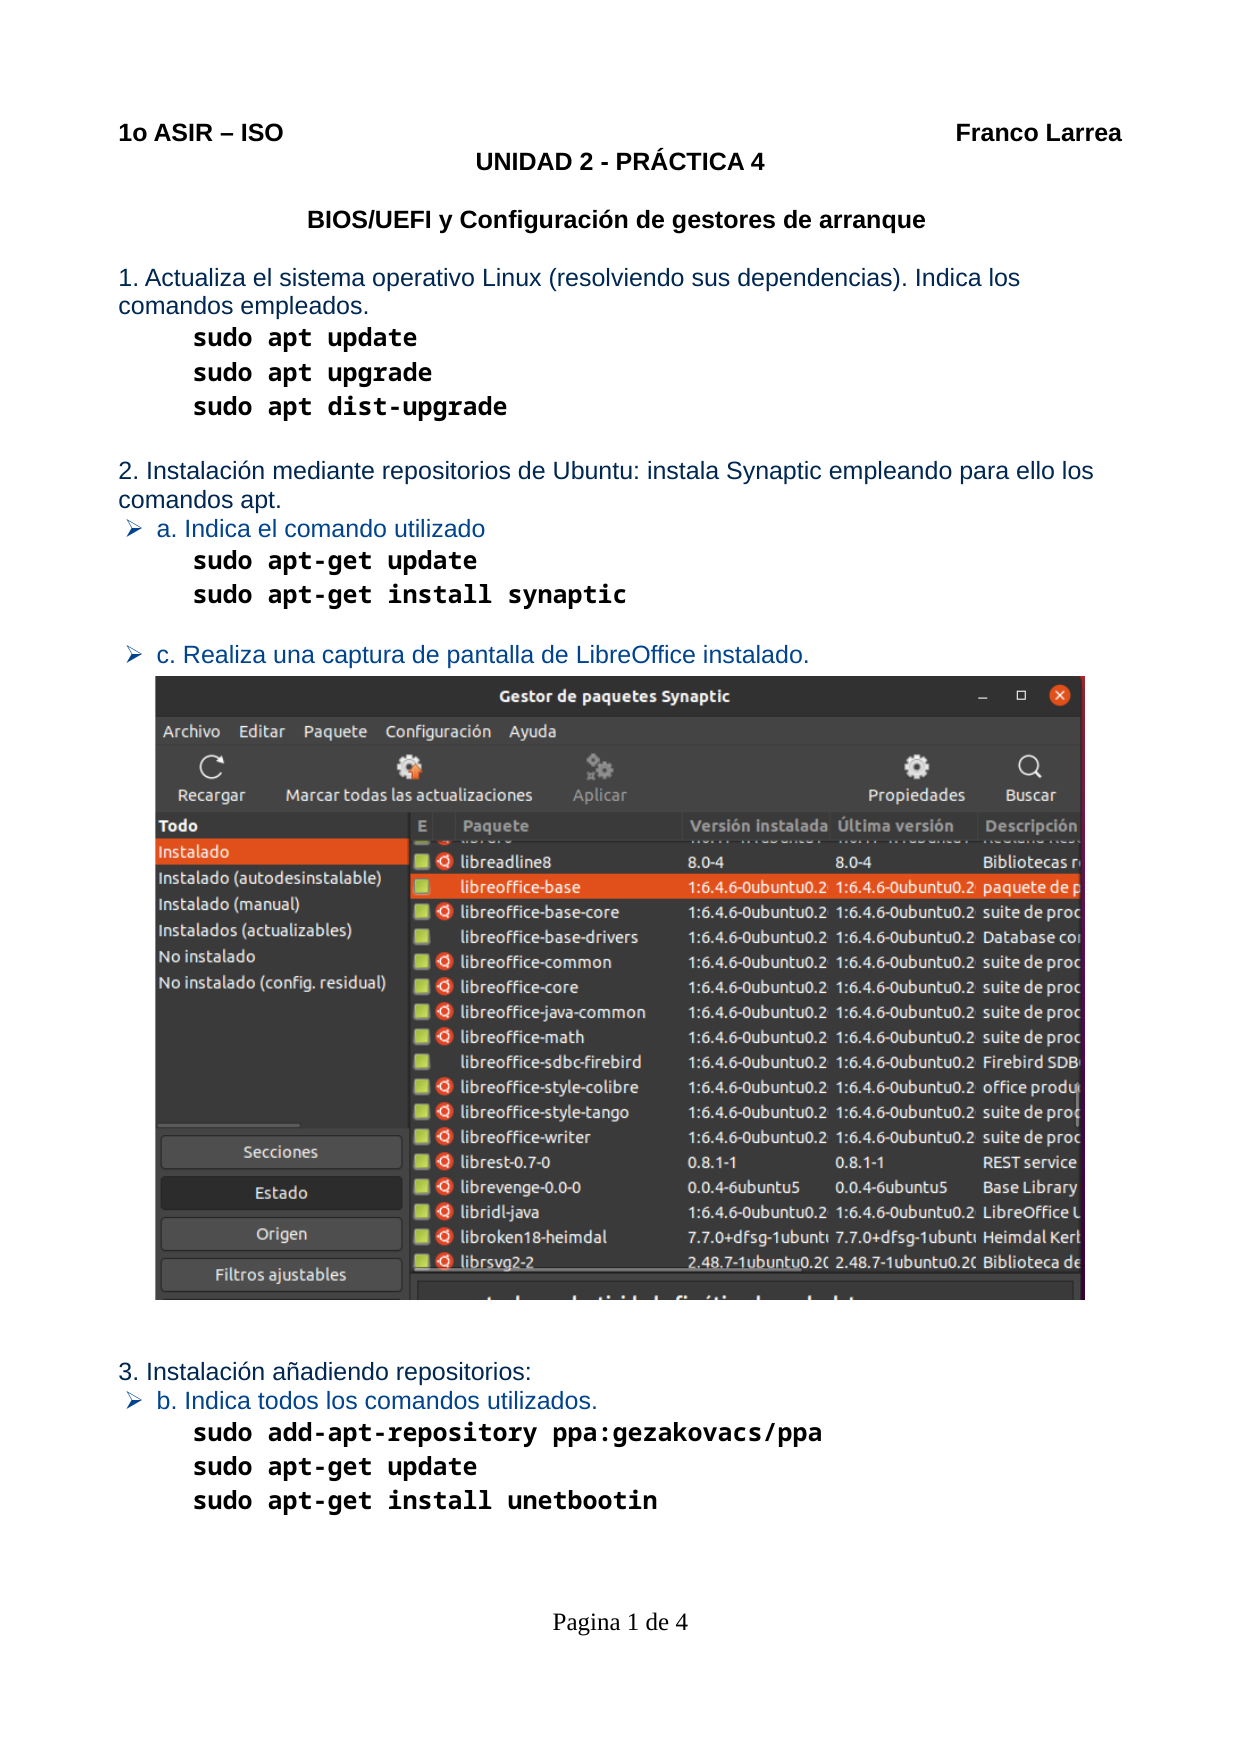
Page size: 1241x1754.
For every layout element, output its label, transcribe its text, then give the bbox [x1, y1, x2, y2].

text BIOS/UEFI y Configuración de gestores de arranque [118, 205, 1122, 234]
text sudo apt update [192, 320, 1122, 354]
text sudo apt-get install unetbootin [192, 1483, 1122, 1517]
subtitle b. Indica todos los comandos utilizados. [124, 1386, 1122, 1414]
text sudo apt-get install synaptic [192, 577, 1122, 611]
subtitle 2. Instalación mediante repositorios de Ubuntu: instala Synaptic empleando para ello los comandos apt. [118, 456, 1122, 514]
picture [155, 676, 1085, 1300]
text sudo add-apt-repository ppa:gezakovacs/ppa [192, 1414, 1122, 1449]
text sudo apt-get update [192, 1449, 1122, 1483]
subtitle 1. Actualiza el sistema operativo Linux (resolviendo sus dependencias). Indica los comandos empleados. [118, 263, 1122, 320]
subtitle c. Realiza una captura de pantalla de LibreOffice instalado. [124, 639, 1122, 668]
text sudo apt upgrade [192, 354, 1122, 388]
subtitle a. Indica el comando utilizado [124, 514, 1122, 543]
text sudo apt-get update [192, 543, 1122, 577]
text sudo apt dist-upgrade [192, 388, 1122, 422]
subtitle 3. Instalación añadiendo repositorios: [118, 1357, 1122, 1386]
